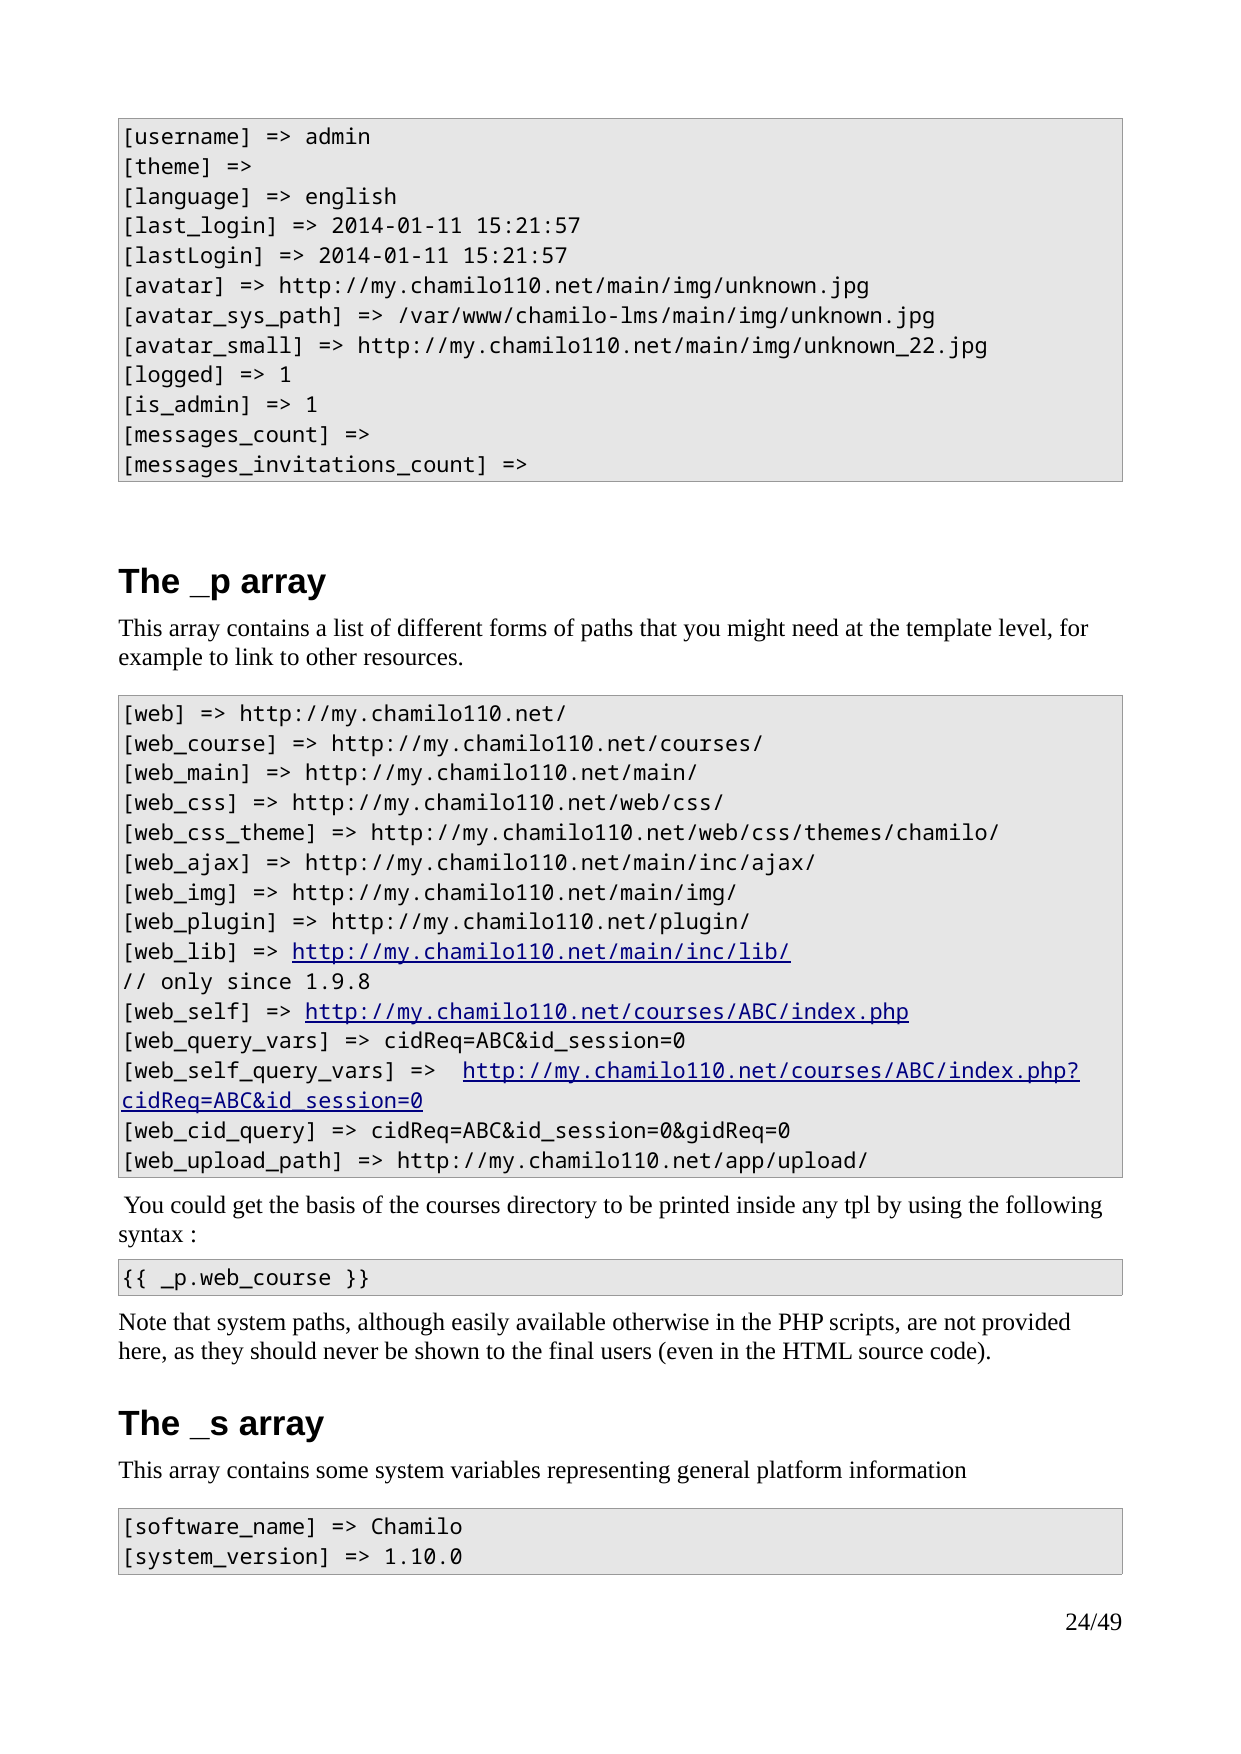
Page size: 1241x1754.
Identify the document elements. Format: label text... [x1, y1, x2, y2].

text [username] => admin [theme] => [language] => english [last_login] => 2014-01-11 15:21:57 [lastLogin] => 2014-01-11 15:21:57 [avatar] => http://my.chamilo110.net/main/img/unknown.jpg [avatar_sys_path] => /var/www/chamilo-lms/main/img/unknown.jpg [avatar_small] => http://my.chamilo110.net/main/img/unknown_22.jpg [logged] => 1 [is_admin] => 1 [messages_count] => [messages_invitations_count] => [119, 119, 1122, 481]
text [web] => http://my.chamilo110.net/ [web_course] => http://my.chamilo110.net/courses/ [web_main] => http://my.chamilo110.net/main/ [web_css] => http://my.chamilo110.net/web/css/ [web_css_theme] => http://my.chamilo110.net/web/css/themes/chamilo/ [web_ajax] => http://my.chamilo110.net/main/inc/ajax/ [web_img] => http://my.chamilo110.net/main/img/ [web_plugin] => http://my.chamilo110.net/plugin/ [web_lib] => http://my.chamilo110.net/main/inc/lib/ // only since 1.9.8 [web_self] => http://my.chamilo110.net/courses/ABC/index.php [web_query_vars] => cidReq=ABC&id_session=0 [web_self_query_vars] => http://my.chamilo110.net/courses/ABC/index.php?cidReq=ABC&id_session=0 [web_cid_query] => cidReq=ABC&id_session=0&gidReq=0 [web_upload_path] => http://my.chamilo110.net/app/upload/ [119, 696, 1122, 1177]
text Note that system paths, although easily available otherwise in the PHP scripts, are not provided here, as they should never be shown to the final users (even in the HTML source code). [118, 1307, 1122, 1365]
subtitle The _p array [118, 560, 1122, 601]
text This array contains a list of different forms of paths that you might need at the template level, for example to link to other resources. [118, 613, 1122, 671]
text {{ _p.web_course }} [119, 1260, 1122, 1295]
text This array contains some system variables representing general platform information [118, 1455, 1122, 1484]
text [software_name] => Chamilo [system_version] => 1.10.0 [119, 1509, 1122, 1574]
subtitle The _s array [118, 1402, 1122, 1443]
text You could get the basis of the courses directory to be printed inside any tpl by using the following syntax : [118, 1190, 1122, 1247]
